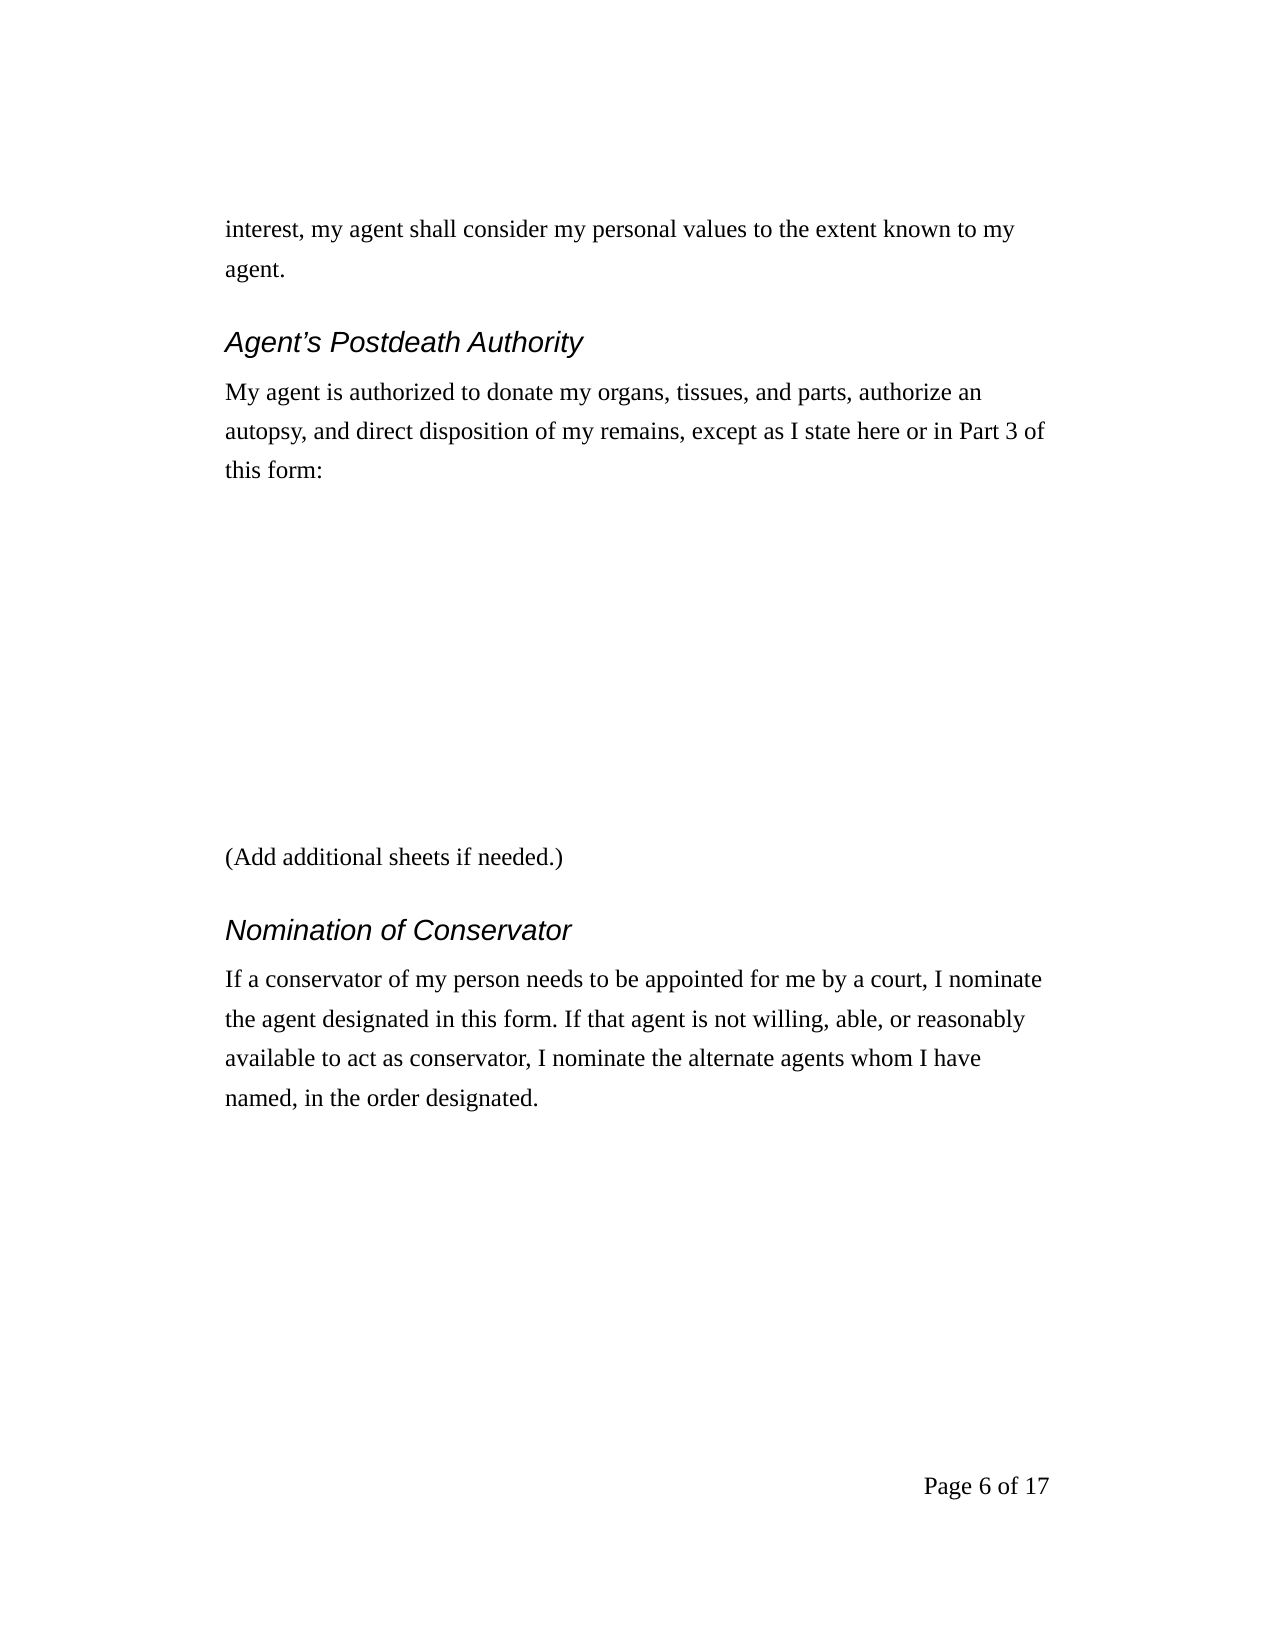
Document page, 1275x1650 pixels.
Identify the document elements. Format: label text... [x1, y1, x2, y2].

subtitle Agent’s Postdeath Authority [225, 324, 1050, 358]
text If a conservator of my person needs to be appointed for me by a court, I nominate the agent designated in this form. If that agent is not willing, able, or reasonably available to act as conservator, I nominate the alternate agents whom I have named, in the order designated. [225, 964, 1050, 1111]
text (Add additional sheets if needed.) [225, 842, 1050, 870]
text interest, my agent shall consider my personal values to the extent known to my agent. [225, 214, 1050, 282]
subtitle Nomination of Conservator [225, 912, 1050, 946]
text My agent is authorized to donate my organs, tissues, and parts, authorize an autopsy, and direct disposition of my remains, except as I state here or in Part 3 of this form: [225, 377, 1050, 484]
